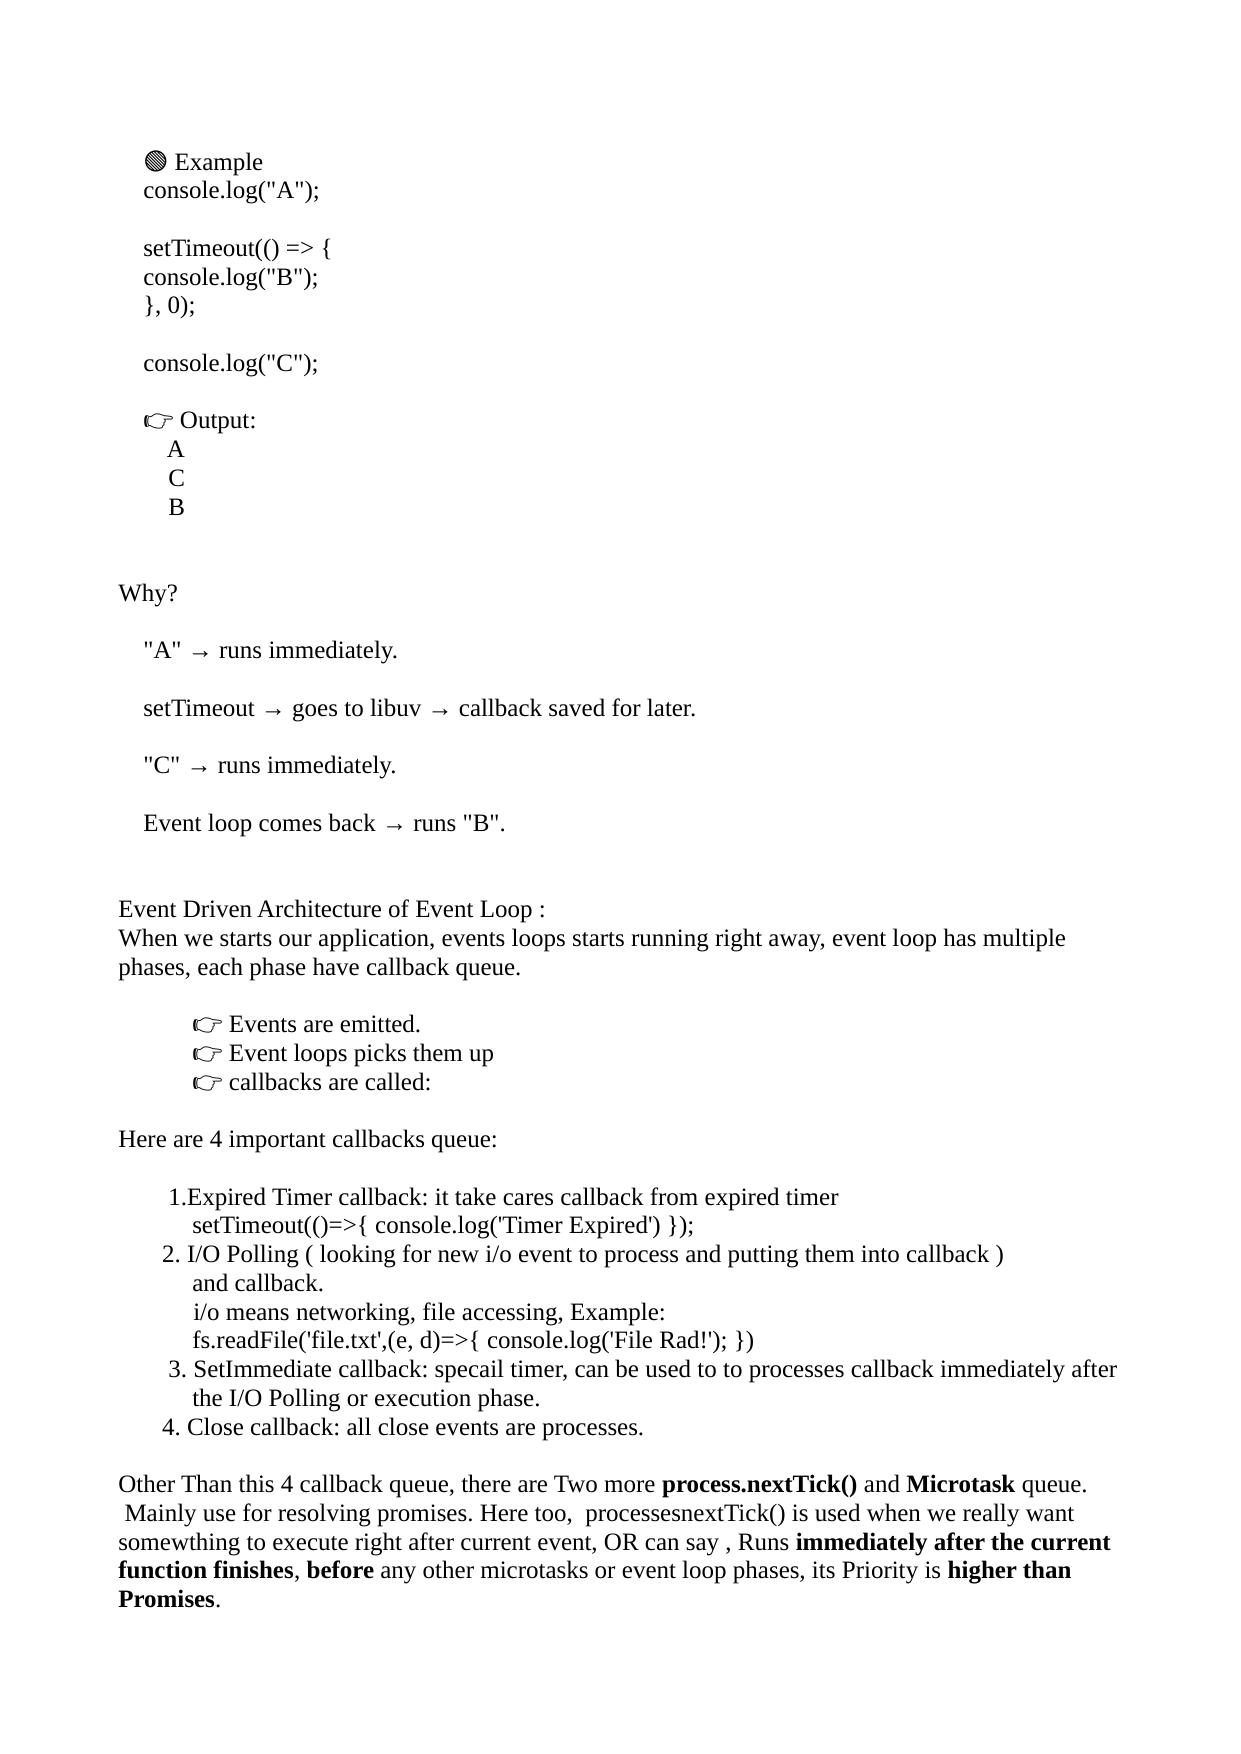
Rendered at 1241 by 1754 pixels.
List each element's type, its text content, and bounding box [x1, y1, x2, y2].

text 🟢 Example [118, 147, 1122, 176]
text 👉 callbacks are called: [118, 1067, 1122, 1096]
text console.log("B"); [118, 262, 1122, 291]
text setTimeout(() => { [118, 233, 1122, 262]
text 2. I/O Polling ( looking for new i/o event to process and putting them into callback ) [118, 1239, 1122, 1268]
text setTimeout(()=>{ console.log('Timer Expired') }); [118, 1211, 1122, 1239]
text Event Driven Architecture of Event Loop : [118, 894, 1122, 923]
text 👉 Events are emitted. [118, 1009, 1122, 1038]
text When we starts our application, events loops starts running right away, event loop has multiple phases, each phase have callback queue. [118, 923, 1122, 981]
text console.log("A"); [118, 176, 1122, 204]
text "C" → runs immediately. [118, 751, 1122, 779]
text and callback. [118, 1268, 1122, 1297]
text Other Than this 4 callback queue, there are Two more process.nextTick() and Microtask queue. [118, 1469, 1122, 1498]
text setTimeout → goes to libuv → callback saved for later. [118, 693, 1122, 722]
text 👉 Output: [118, 406, 1122, 434]
text 3. SetImmediate callback: specail timer, can be used to to processes callback immediately after the I/O Polling or execution phase. [118, 1354, 1122, 1412]
text Here are 4 important callbacks queue: [118, 1124, 1122, 1153]
text "A" → runs immediately. [118, 636, 1122, 664]
text 1.Expired Timer callback: it take cares callback from expired timer [118, 1182, 1122, 1211]
text Event loop comes back → runs "B". [118, 808, 1122, 837]
text console.log("C"); [118, 348, 1122, 377]
text Why? [118, 578, 1122, 607]
text 4. Close callback: all close events are processes. [118, 1412, 1122, 1441]
text C [118, 463, 1122, 492]
text A [118, 434, 1122, 463]
text fs.readFile('file.txt',(e, d)=>{ console.log('File Rad!'); }) [118, 1326, 1122, 1354]
text 👉 Event loops picks them up [118, 1038, 1122, 1067]
text }, 0); [118, 291, 1122, 319]
text Mainly use for resolving promises. Here too, processesnextTick() is used when we really want somewthing to execute right after current event, OR can say , Runs immediately after the current function finishes, before any other microtasks or event loop phases, its Priority is higher than Promises. [118, 1498, 1122, 1613]
text i/o means networking, file accessing, Example: [118, 1297, 1122, 1326]
text B [118, 492, 1122, 521]
